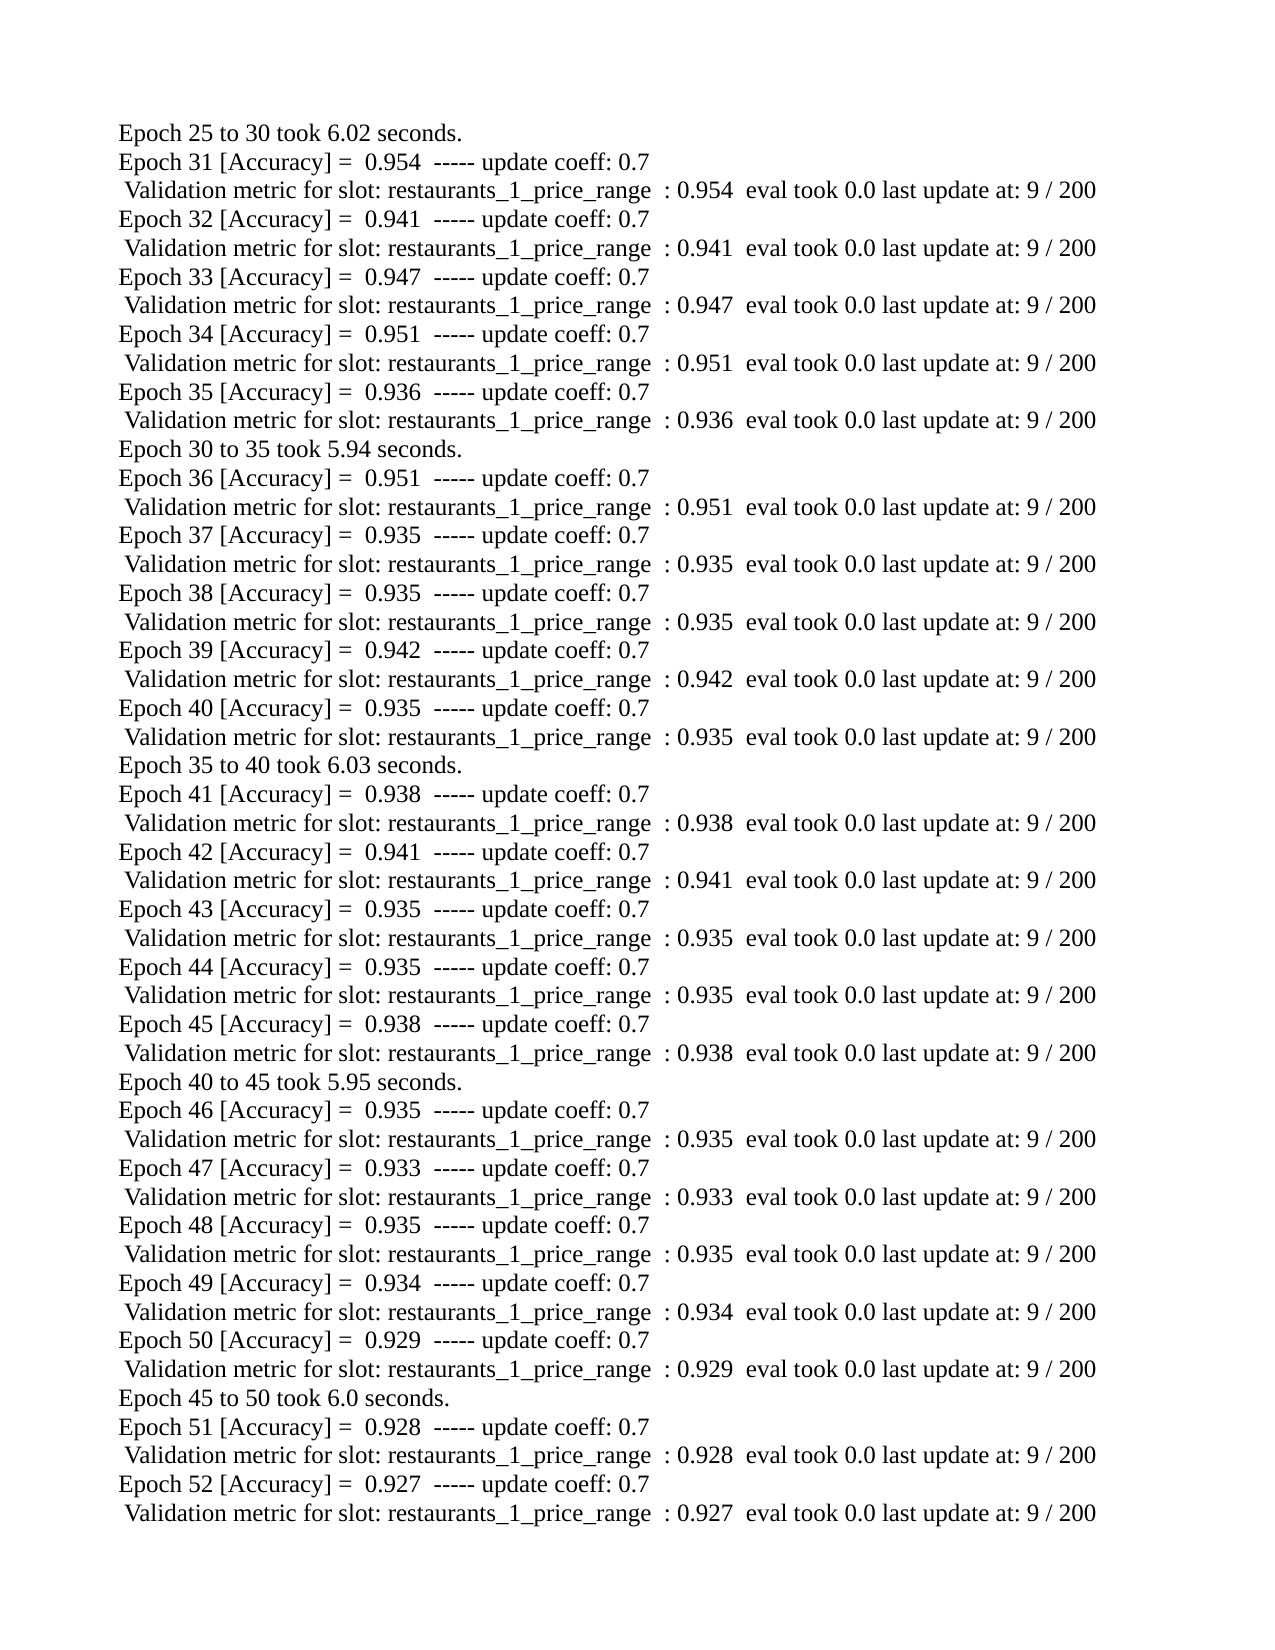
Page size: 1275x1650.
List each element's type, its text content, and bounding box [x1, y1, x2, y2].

text Validation metric for slot: restaurants_1_price_range : 0.941 eval took 0.0 last update at: 9 / 200 [118, 866, 1157, 894]
text Validation metric for slot: restaurants_1_price_range : 0.935 eval took 0.0 last update at: 9 / 200 [118, 1124, 1157, 1153]
text Validation metric for slot: restaurants_1_price_range : 0.929 eval took 0.0 last update at: 9 / 200 [118, 1354, 1157, 1383]
text Epoch 35 to 40 took 6.03 seconds. [118, 751, 1157, 779]
text Validation metric for slot: restaurants_1_price_range : 0.935 eval took 0.0 last update at: 9 / 200 [118, 722, 1157, 751]
text Epoch 34 [Accuracy] = 0.951 ----- update coeff: 0.7 [118, 319, 1157, 348]
text Validation metric for slot: restaurants_1_price_range : 0.951 eval took 0.0 last update at: 9 / 200 [118, 348, 1157, 377]
text Validation metric for slot: restaurants_1_price_range : 0.951 eval took 0.0 last update at: 9 / 200 [118, 492, 1157, 521]
text Epoch 31 [Accuracy] = 0.954 ----- update coeff: 0.7 [118, 147, 1157, 176]
text Epoch 33 [Accuracy] = 0.947 ----- update coeff: 0.7 [118, 262, 1157, 291]
text Validation metric for slot: restaurants_1_price_range : 0.947 eval took 0.0 last update at: 9 / 200 [118, 291, 1157, 319]
text Epoch 41 [Accuracy] = 0.938 ----- update coeff: 0.7 [118, 779, 1157, 808]
text Epoch 39 [Accuracy] = 0.942 ----- update coeff: 0.7 [118, 636, 1157, 664]
text Epoch 30 to 35 took 5.94 seconds. [118, 434, 1157, 463]
text Epoch 44 [Accuracy] = 0.935 ----- update coeff: 0.7 [118, 952, 1157, 981]
text Epoch 42 [Accuracy] = 0.941 ----- update coeff: 0.7 [118, 837, 1157, 866]
text Epoch 49 [Accuracy] = 0.934 ----- update coeff: 0.7 [118, 1268, 1157, 1297]
text Validation metric for slot: restaurants_1_price_range : 0.936 eval took 0.0 last update at: 9 / 200 [118, 406, 1157, 434]
text Validation metric for slot: restaurants_1_price_range : 0.935 eval took 0.0 last update at: 9 / 200 [118, 923, 1157, 952]
text Epoch 36 [Accuracy] = 0.951 ----- update coeff: 0.7 [118, 463, 1157, 492]
text Validation metric for slot: restaurants_1_price_range : 0.935 eval took 0.0 last update at: 9 / 200 [118, 981, 1157, 1009]
text Epoch 37 [Accuracy] = 0.935 ----- update coeff: 0.7 [118, 521, 1157, 549]
text Validation metric for slot: restaurants_1_price_range : 0.933 eval took 0.0 last update at: 9 / 200 [118, 1182, 1157, 1211]
text Validation metric for slot: restaurants_1_price_range : 0.941 eval took 0.0 last update at: 9 / 200 [118, 233, 1157, 262]
text Validation metric for slot: restaurants_1_price_range : 0.938 eval took 0.0 last update at: 9 / 200 [118, 1038, 1157, 1067]
text Epoch 45 [Accuracy] = 0.938 ----- update coeff: 0.7 [118, 1009, 1157, 1038]
text Epoch 48 [Accuracy] = 0.935 ----- update coeff: 0.7 [118, 1211, 1157, 1239]
text Epoch 51 [Accuracy] = 0.928 ----- update coeff: 0.7 [118, 1412, 1157, 1441]
text Epoch 46 [Accuracy] = 0.935 ----- update coeff: 0.7 [118, 1096, 1157, 1124]
text Epoch 47 [Accuracy] = 0.933 ----- update coeff: 0.7 [118, 1153, 1157, 1182]
text Epoch 50 [Accuracy] = 0.929 ----- update coeff: 0.7 [118, 1326, 1157, 1354]
text Validation metric for slot: restaurants_1_price_range : 0.927 eval took 0.0 last update at: 9 / 200 [118, 1498, 1157, 1527]
text Epoch 43 [Accuracy] = 0.935 ----- update coeff: 0.7 [118, 894, 1157, 923]
text Epoch 38 [Accuracy] = 0.935 ----- update coeff: 0.7 [118, 578, 1157, 607]
text Epoch 25 to 30 took 6.02 seconds. [118, 118, 1157, 147]
text Epoch 45 to 50 took 6.0 seconds. [118, 1383, 1157, 1412]
text Validation metric for slot: restaurants_1_price_range : 0.928 eval took 0.0 last update at: 9 / 200 [118, 1441, 1157, 1469]
text Validation metric for slot: restaurants_1_price_range : 0.938 eval took 0.0 last update at: 9 / 200 [118, 808, 1157, 837]
text Epoch 35 [Accuracy] = 0.936 ----- update coeff: 0.7 [118, 377, 1157, 406]
text Validation metric for slot: restaurants_1_price_range : 0.942 eval took 0.0 last update at: 9 / 200 [118, 664, 1157, 693]
text Validation metric for slot: restaurants_1_price_range : 0.935 eval took 0.0 last update at: 9 / 200 [118, 549, 1157, 578]
text Epoch 40 to 45 took 5.95 seconds. [118, 1067, 1157, 1096]
text Validation metric for slot: restaurants_1_price_range : 0.934 eval took 0.0 last update at: 9 / 200 [118, 1297, 1157, 1326]
text Validation metric for slot: restaurants_1_price_range : 0.954 eval took 0.0 last update at: 9 / 200 [118, 176, 1157, 204]
text Epoch 52 [Accuracy] = 0.927 ----- update coeff: 0.7 [118, 1469, 1157, 1498]
text Epoch 32 [Accuracy] = 0.941 ----- update coeff: 0.7 [118, 204, 1157, 233]
text Validation metric for slot: restaurants_1_price_range : 0.935 eval took 0.0 last update at: 9 / 200 [118, 607, 1157, 636]
text Epoch 40 [Accuracy] = 0.935 ----- update coeff: 0.7 [118, 693, 1157, 722]
text Validation metric for slot: restaurants_1_price_range : 0.935 eval took 0.0 last update at: 9 / 200 [118, 1239, 1157, 1268]
